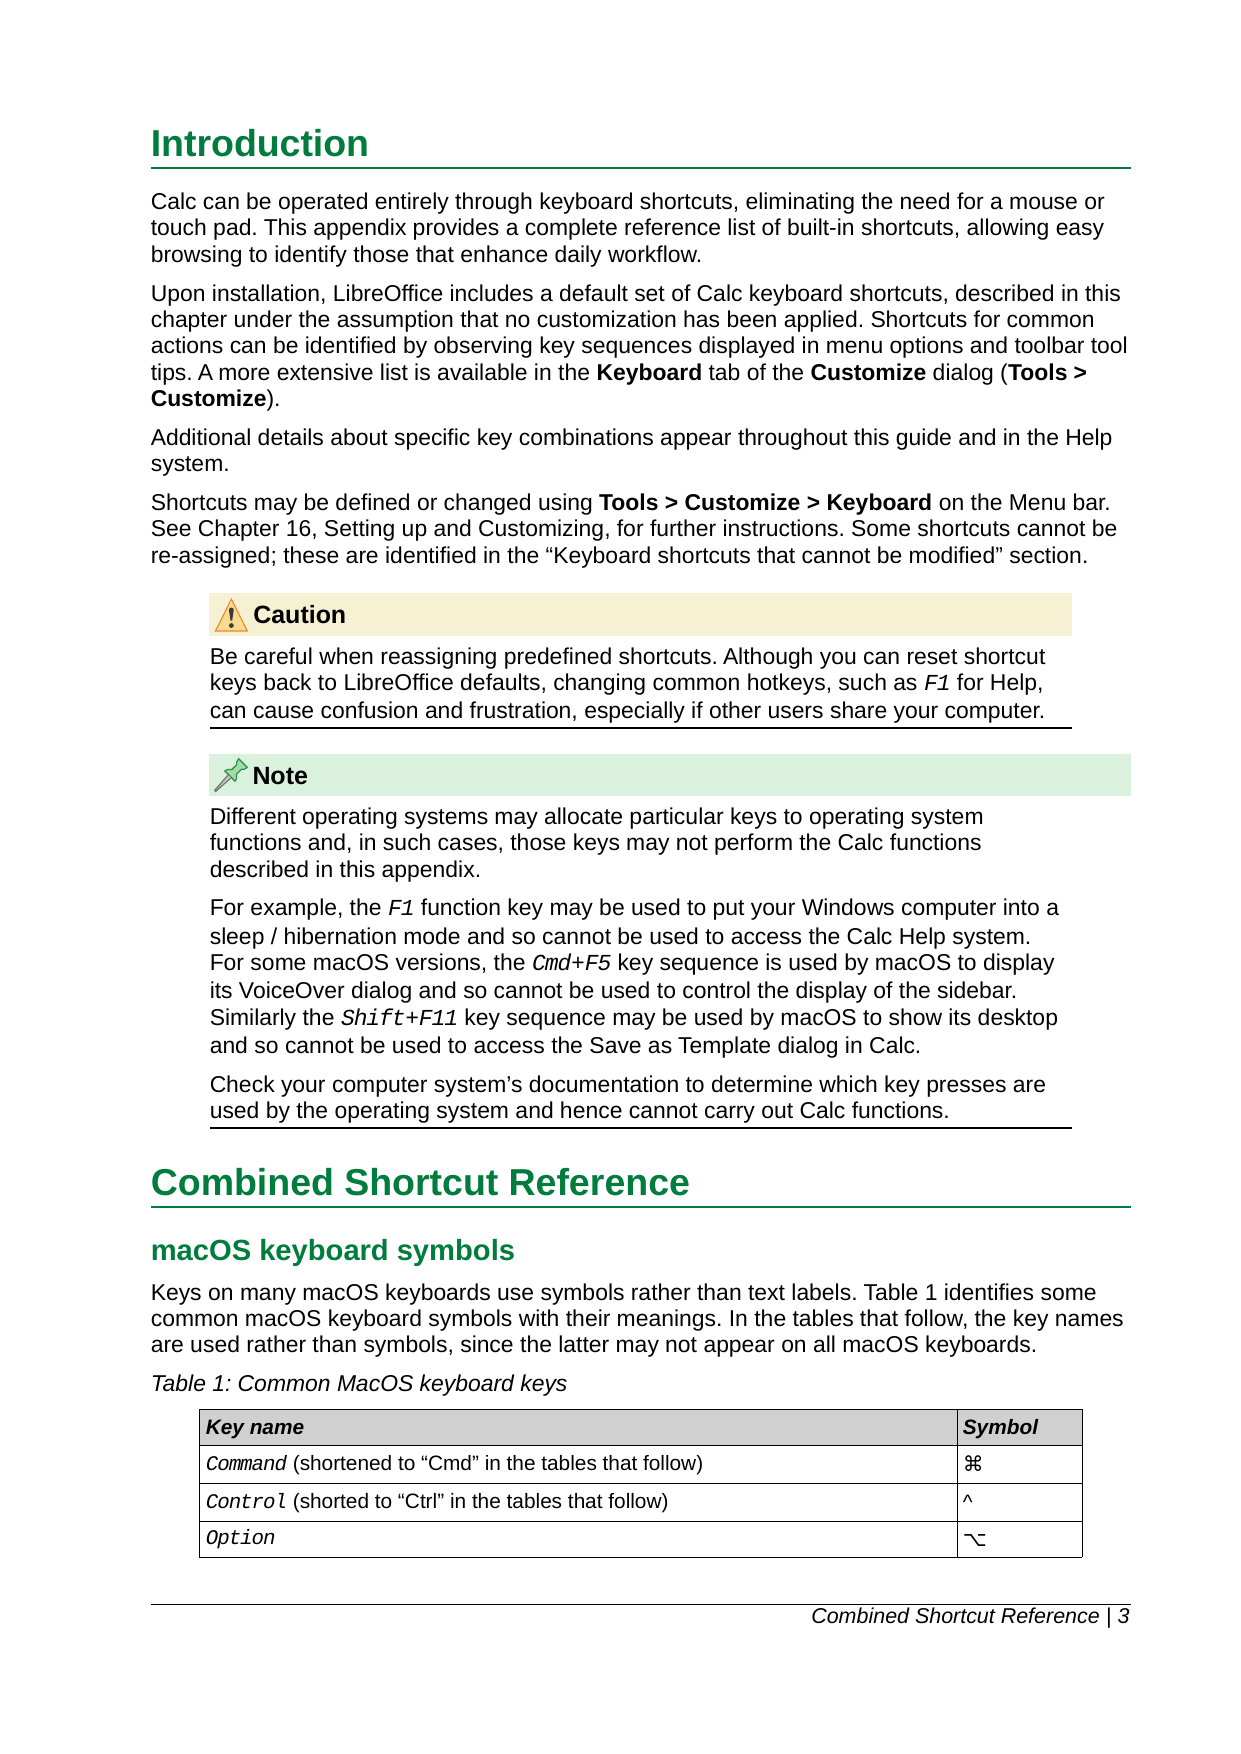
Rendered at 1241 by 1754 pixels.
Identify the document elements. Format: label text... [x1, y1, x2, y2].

table_cell ⌘ [958, 1446, 1082, 1483]
subtitle Note [252, 754, 1131, 796]
table_header Symbol [958, 1410, 1082, 1445]
subtitle Combined Shortcut Reference [151, 1160, 1131, 1206]
table_header Key name [200, 1410, 957, 1445]
text Different operating systems may allocate particular keys to operating system functions and, in such cases, those keys may not perform the Calc functions described in this appendix. [209, 803, 1072, 882]
text Check your computer system’s documentation to determine which key presses are used by the operating system and hence cannot carry out Calc functions. [209, 1071, 1072, 1129]
table_cell Command (shortened to “Cmd” in the tables that follow) [200, 1446, 957, 1483]
subtitle macOS keyboard symbols [151, 1233, 1131, 1266]
text Calc can be operated entirely through keyboard shortcuts, eliminating the need for a mouse or touch pad. This appendix provides a complete reference list of built-in shortcuts, allowing easy browsing to identify those that enhance daily workflow. [151, 188, 1131, 267]
text Keys on many macOS keyboards use symbols rather than text labels. Table 1 identifies some common macOS keyboard symbols with their meanings. In the tables that follow, the key names are used rather than symbols, since the latter may not appear on all macOS keyboards. [151, 1279, 1131, 1358]
subtitle Introduction [151, 121, 1131, 167]
subtitle Caution [209, 593, 1072, 636]
table_cell Control (shorted to “Ctrl” in the tables that follow) [200, 1484, 957, 1521]
text Additional details about specific key combinations appear throughout this guide and in the Help system. [151, 424, 1131, 477]
table_cell ^ [958, 1484, 1082, 1521]
table_cell Option [200, 1522, 957, 1557]
text Table 1: Common MacOS keyboard keys [151, 1370, 1131, 1397]
text Upon installation, LibreOffice includes a default set of Calc keyboard shortcuts, described in this chapter under the assumption that no customization has been applied. Shortcuts for common actions can be identified by observing key sequences displayed in menu options and toolbar tool tips. A more extensive list is available in the Keyboard tab of the Customize dialog (Tools > Customize). [151, 279, 1131, 411]
text Be careful when reassigning predefined shortcuts. Although you can reset shortcut keys back to LibreOffice defaults, changing common hotkeys, such as F1 for Help, can cause confusion and frustration, especially if other users share your computer. [209, 643, 1072, 729]
table_cell ⌥ [958, 1522, 1082, 1557]
text Shortcuts may be defined or changed using Tools > Customize > Keyboard on the Menu bar. See Chapter 16, Setting up and Customizing, for further instructions. Some shortcuts cannot be re-assigned; these are identified in the “Keyboard shortcuts that cannot be modified” section. [151, 489, 1131, 568]
text For example, the F1 function key may be used to put your Windows computer into a sleep / hibernation mode and so cannot be used to access the Calc Help system. For some macOS versions, the Cmd+F5 key sequence is used by macOS to display its VoiceOver dialog and so cannot be used to control the display of the sidebar. Similarly the Shift+F11 key sequence may be used by macOS to show its desktop and so cannot be used to access the Save as Template dialog in Calc. [209, 894, 1072, 1058]
